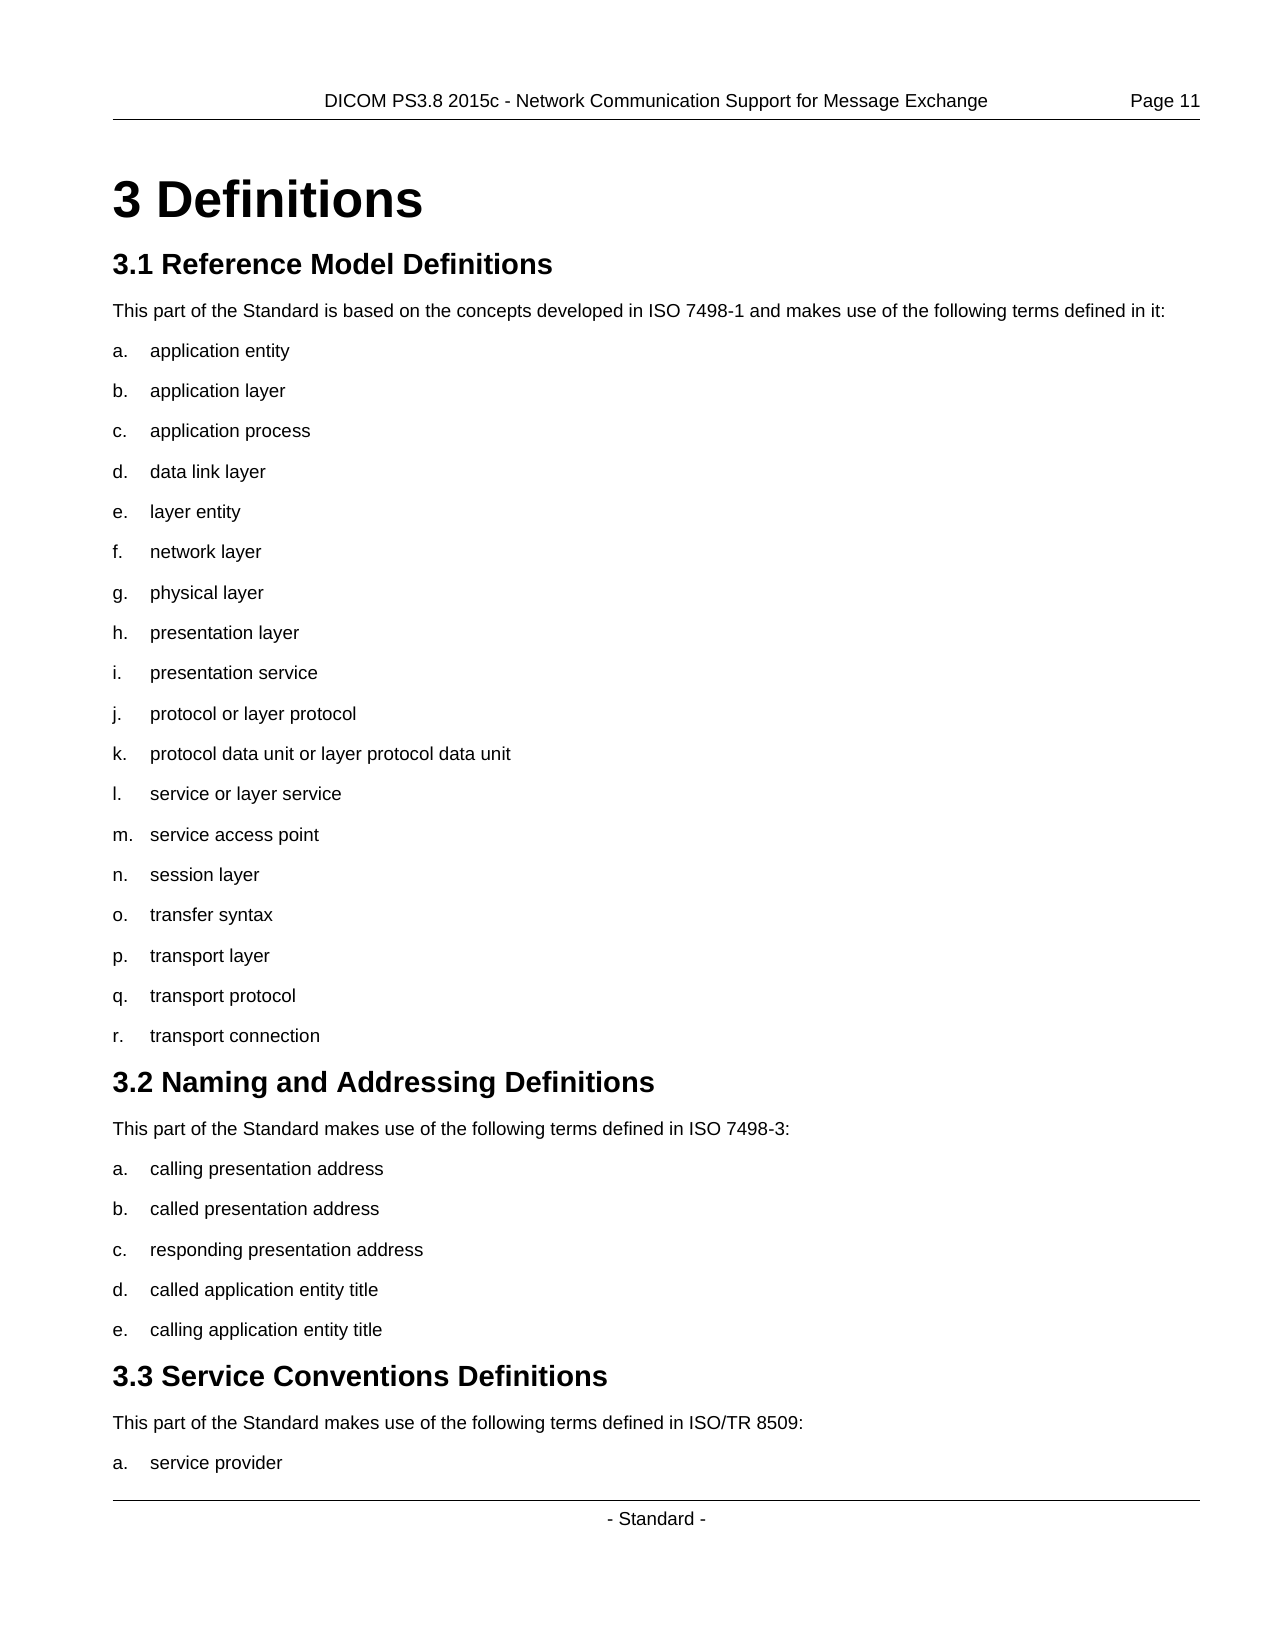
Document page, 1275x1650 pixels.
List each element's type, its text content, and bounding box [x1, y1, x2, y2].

list calling application entity title [112, 1319, 1200, 1341]
list service provider [112, 1452, 1200, 1474]
list transfer syntax [112, 904, 1200, 926]
text This part of the Standard makes use of the following terms defined in ISO/TR 8509: [112, 1412, 1200, 1433]
list application layer [112, 380, 1200, 402]
list application process [112, 420, 1200, 442]
list called presentation address [112, 1198, 1200, 1220]
list network layer [112, 541, 1200, 563]
text 3.1 Reference Model Definitions [112, 247, 1200, 281]
list service access point [112, 823, 1200, 845]
list service or layer service [112, 783, 1200, 805]
text This part of the Standard is based on the concepts developed in ISO 7498-1 and makes use of the following terms defined in it: [112, 299, 1200, 321]
list layer entity [112, 501, 1200, 522]
list presentation service [112, 662, 1200, 684]
list data link layer [112, 461, 1200, 482]
list protocol data unit or layer protocol data unit [112, 743, 1200, 764]
list called application entity title [112, 1279, 1200, 1300]
list session layer [112, 864, 1200, 885]
text This part of the Standard makes use of the following terms defined in ISO 7498-3: [112, 1118, 1200, 1139]
list transport connection [112, 1025, 1200, 1047]
list calling presentation address [112, 1158, 1200, 1179]
text 3 Definitions [112, 169, 1200, 228]
list transport protocol [112, 985, 1200, 1006]
list application entity [112, 340, 1200, 361]
text 3.3 Service Conventions Definitions [112, 1359, 1200, 1393]
text 3.2 Naming and Addressing Definitions [112, 1065, 1200, 1099]
list physical layer [112, 582, 1200, 603]
list transport layer [112, 944, 1200, 966]
list protocol or layer protocol [112, 702, 1200, 724]
list responding presentation address [112, 1238, 1200, 1260]
list presentation layer [112, 622, 1200, 643]
